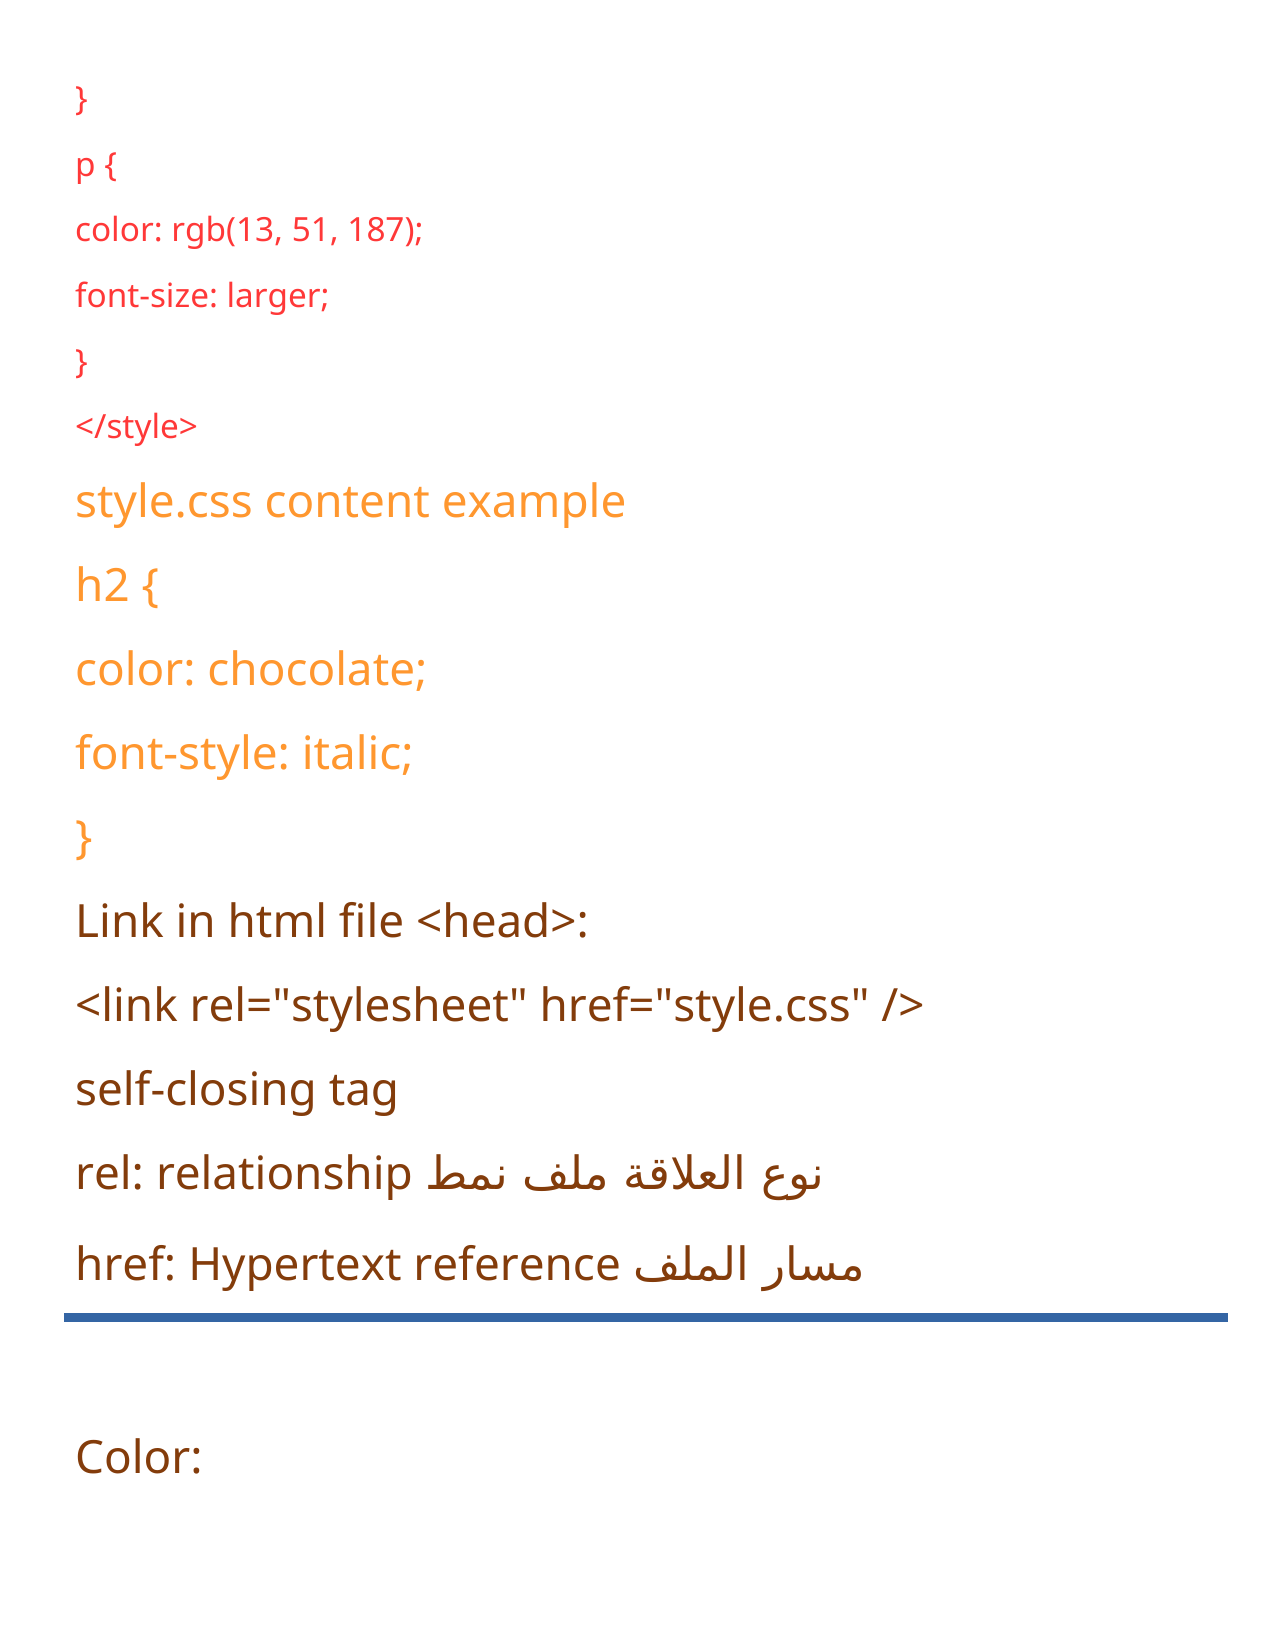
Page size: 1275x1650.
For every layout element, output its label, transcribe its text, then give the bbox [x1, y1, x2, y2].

text rel: relationship نوع العلاقة ملف نمط [75, 1140, 1200, 1203]
text } [75, 337, 1200, 383]
text </style> [75, 403, 1200, 448]
text <link rel="stylesheet" href="style.css" /> [75, 972, 1200, 1035]
text font-size: larger; [75, 272, 1200, 317]
text font-style: italic; [75, 721, 1200, 783]
text style.css content example [75, 469, 1200, 531]
text h2 { [75, 553, 1200, 615]
text Colors [75, 1327, 1200, 1406]
text color: chocolate; [75, 637, 1200, 699]
text Color: [75, 1424, 1200, 1487]
text href: Hypertext reference مسار الملف [75, 1231, 1200, 1294]
text } [75, 75, 1200, 120]
text self-closing tag [75, 1056, 1200, 1119]
text p { [75, 141, 1200, 186]
text color: rgb(13, 51, 187); [75, 206, 1200, 252]
text } [75, 804, 1200, 867]
text Link in html file <head>: [75, 888, 1200, 951]
